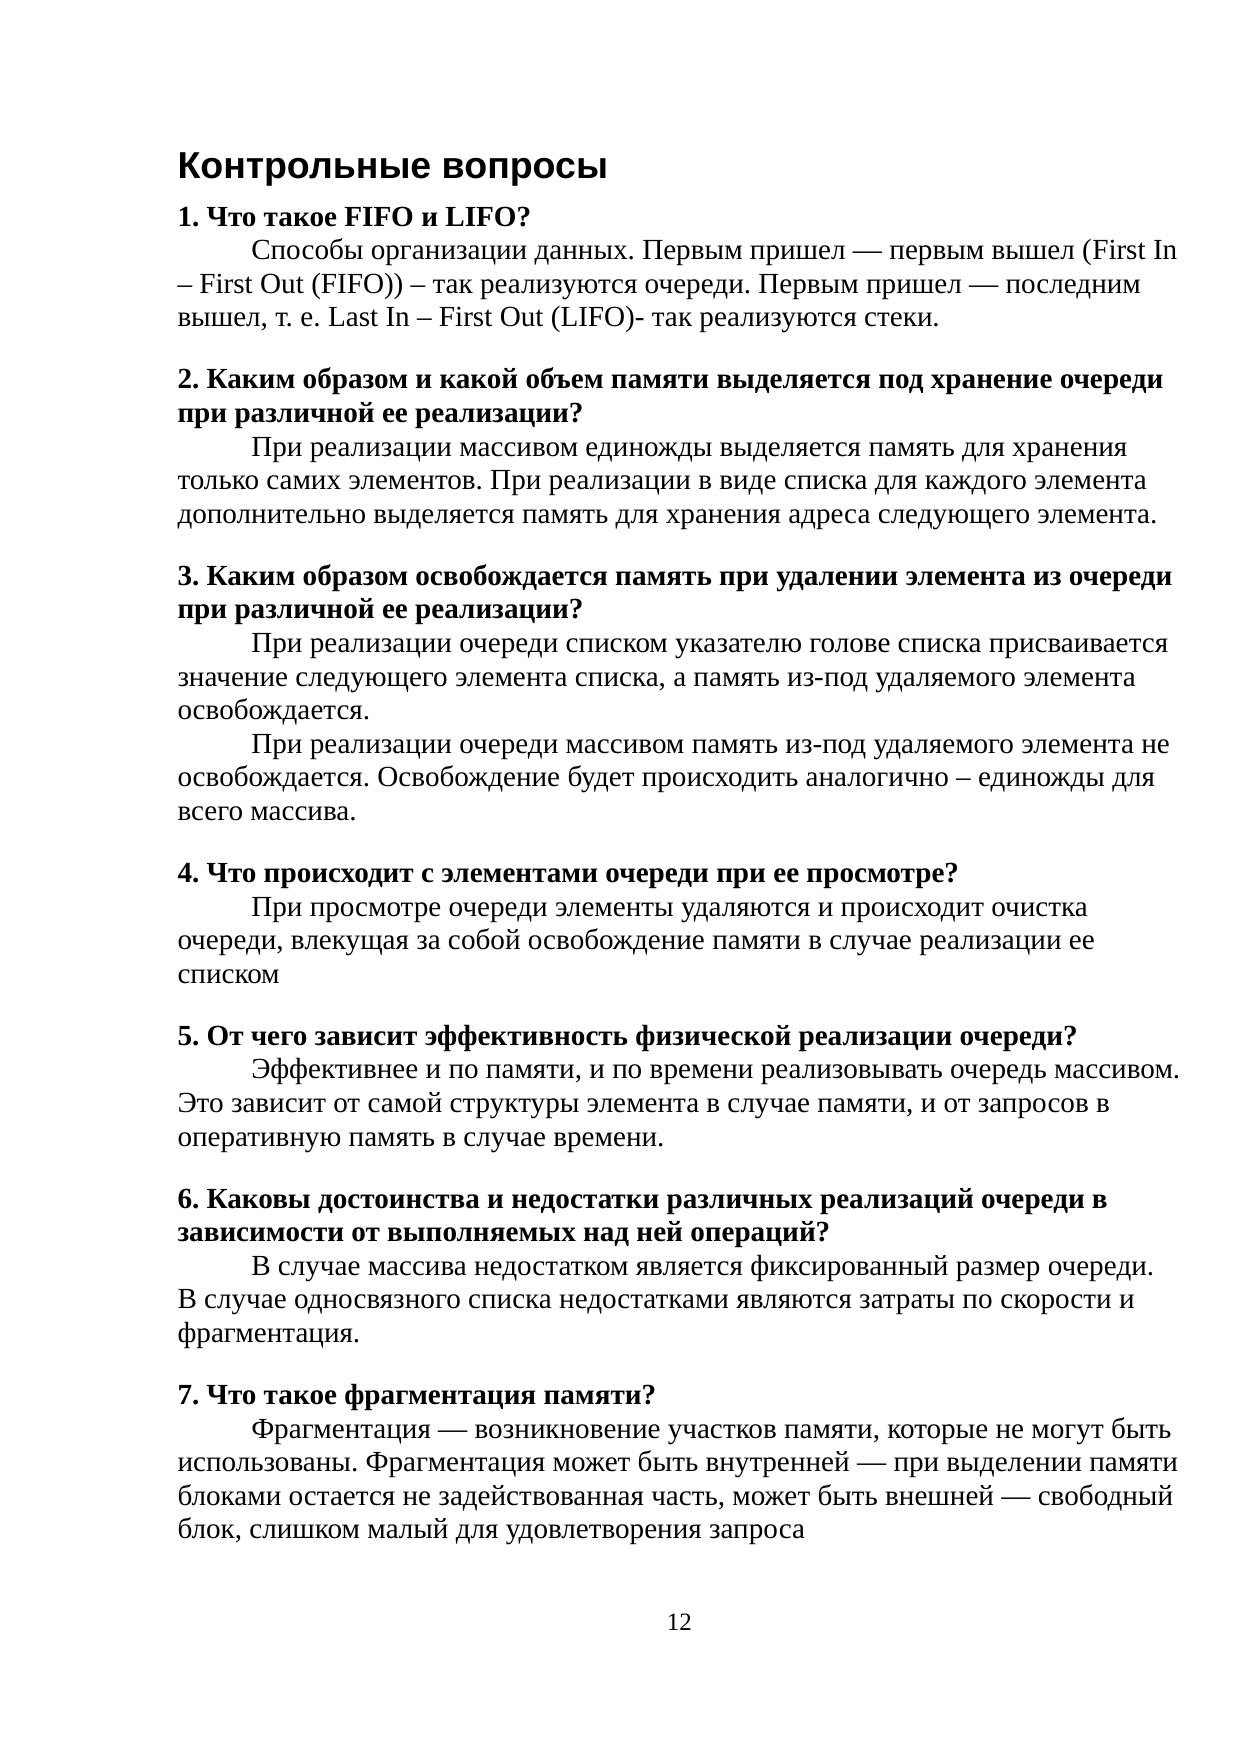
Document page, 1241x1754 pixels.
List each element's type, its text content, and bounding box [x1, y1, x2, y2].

text 3. Каким образом освобождается память при удалении элемента из очереди при различной ее реализации? [177, 558, 1181, 625]
text При просмотре очереди элементы удаляются и происходит очистка очереди, влекущая за собой освобождение памяти в случае реализации ее списком [177, 889, 1181, 989]
text Способы организации данных. Первым пришел — первым вышел (First In – First Out (FIFO)) – так реализуются очереди. Первым пришел — последним вышел, т. е. Last In – First Out (LIFO)- так реализуются стеки. [177, 232, 1181, 333]
subtitle Контрольные вопросы [177, 143, 1181, 186]
text При реализации массивом единожды выделяется память для хранения только самих элементов. При реализации в виде списка для каждого элемента дополнительно выделяется память для хранения адреса следующего элемента. [177, 429, 1181, 529]
text 1. Что такое FIFO и LIFO? [177, 199, 1181, 232]
text 7. Что такое фрагментация памяти? [177, 1377, 1181, 1411]
text В случае односвязного списка недостатками являются затраты по скорости и фрагментация. [177, 1282, 1181, 1349]
text Фрагментация — возникновение участков памяти, которые не могут быть использованы. Фрагментация может быть внутренней — при выделении памяти блоками остается не задействованная часть, может быть внешней — свободный блок, слишком малый для удовлетворения запроса [177, 1411, 1181, 1545]
text зависимости от выполняемых над ней операций? [177, 1214, 1181, 1248]
text 4. Что происходит с элементами очереди при ее просмотре? [177, 855, 1181, 889]
text В случае массива недостатком является фиксированный размер очереди. [177, 1248, 1181, 1282]
text При реализации очереди списком указателю голове списка присваивается значение следующего элемента списка, а память из-под удаляемого элемента освобождается. [177, 625, 1181, 726]
text При реализации очереди массивом память из-под удаляемого элемента не освобождается. Освобождение будет происходить аналогично – единожды для всего массива. [177, 726, 1181, 826]
text 6. Каковы достоинства и недостатки различных реализаций очереди в [177, 1181, 1181, 1214]
text Эффективнее и по памяти, и по времени реализовывать очередь массивом. Это зависит от самой структуры элемента в случае памяти, и от запросов в оперативную память в случае времени. [177, 1052, 1181, 1152]
text 2. Каким образом и какой объем памяти выделяется под хранение очереди при различной ее реализации? [177, 362, 1181, 429]
text 5. От чего зависит эффективность физической реализации очереди? [177, 1018, 1181, 1052]
